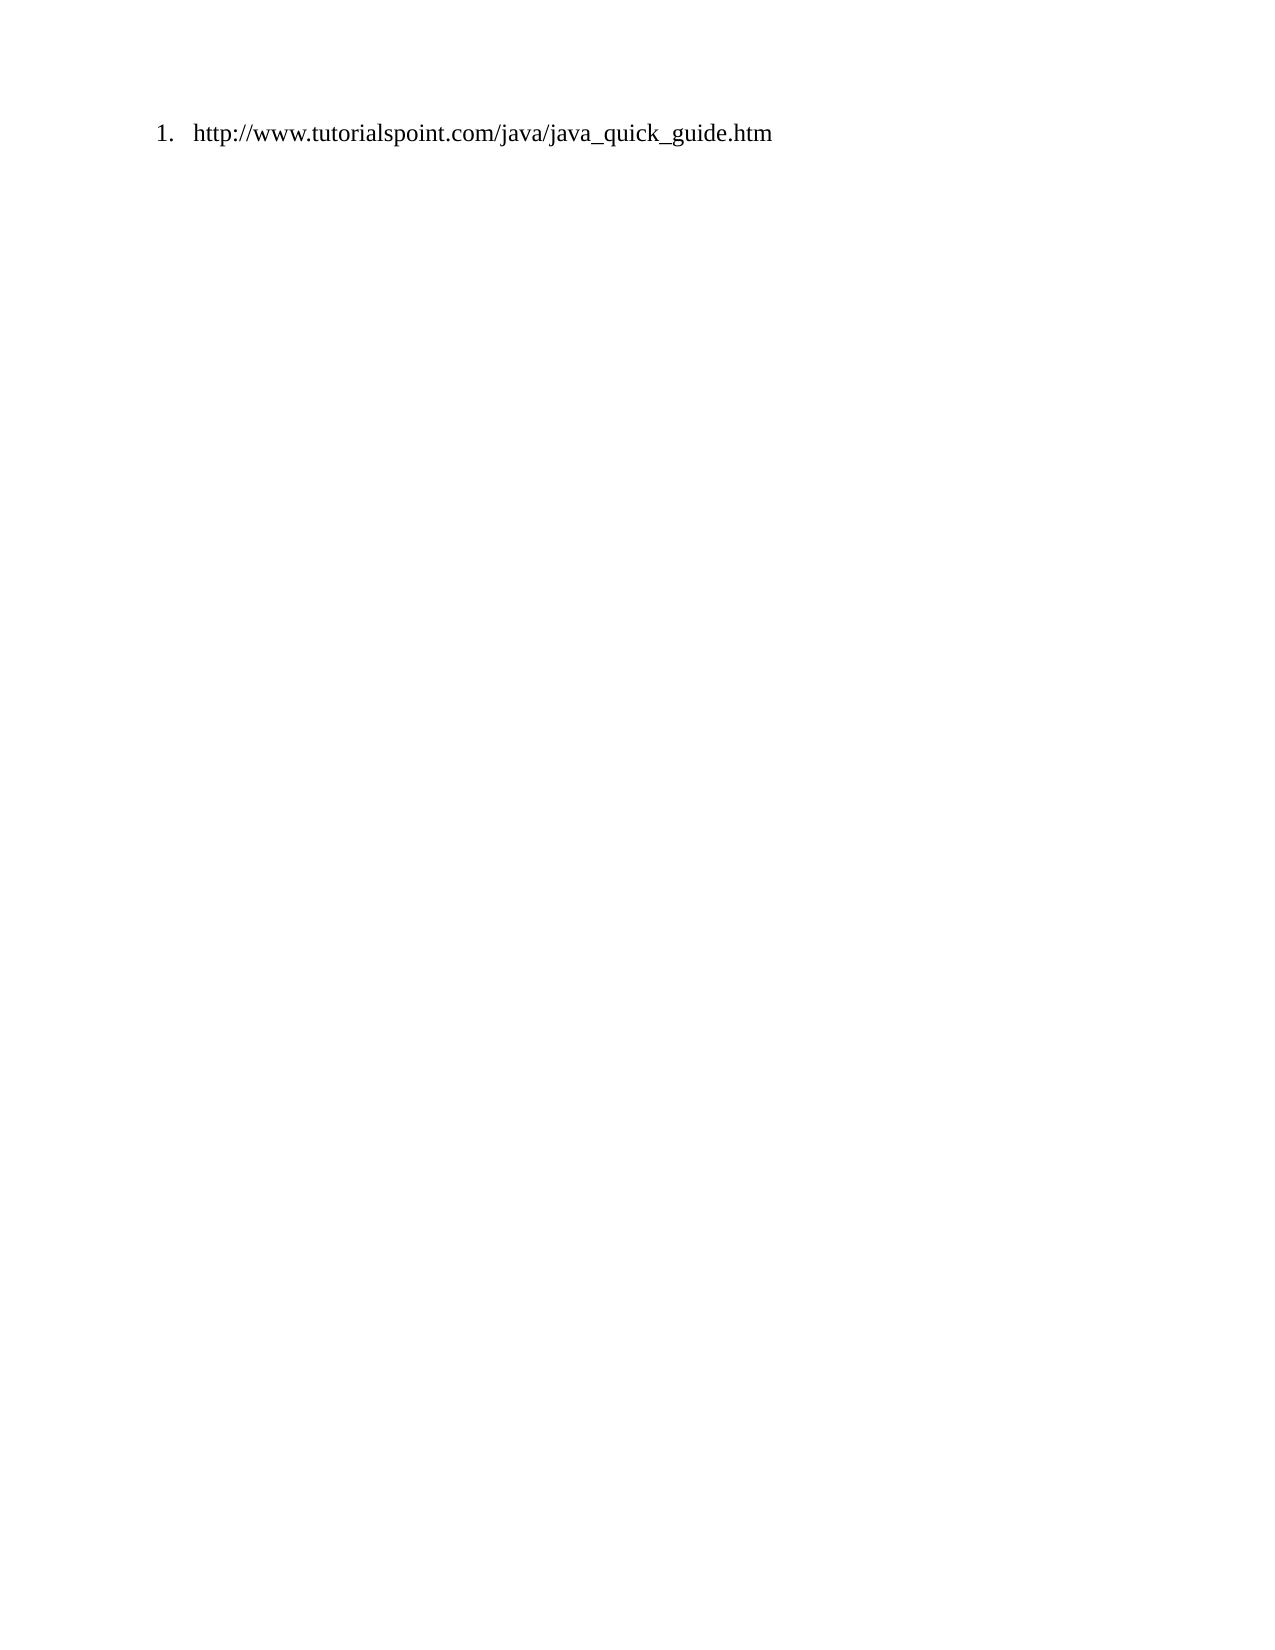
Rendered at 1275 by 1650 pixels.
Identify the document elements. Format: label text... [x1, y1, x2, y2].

list http://www.tutorialspoint.com/java/java_quick_guide.htm [156, 118, 1157, 147]
